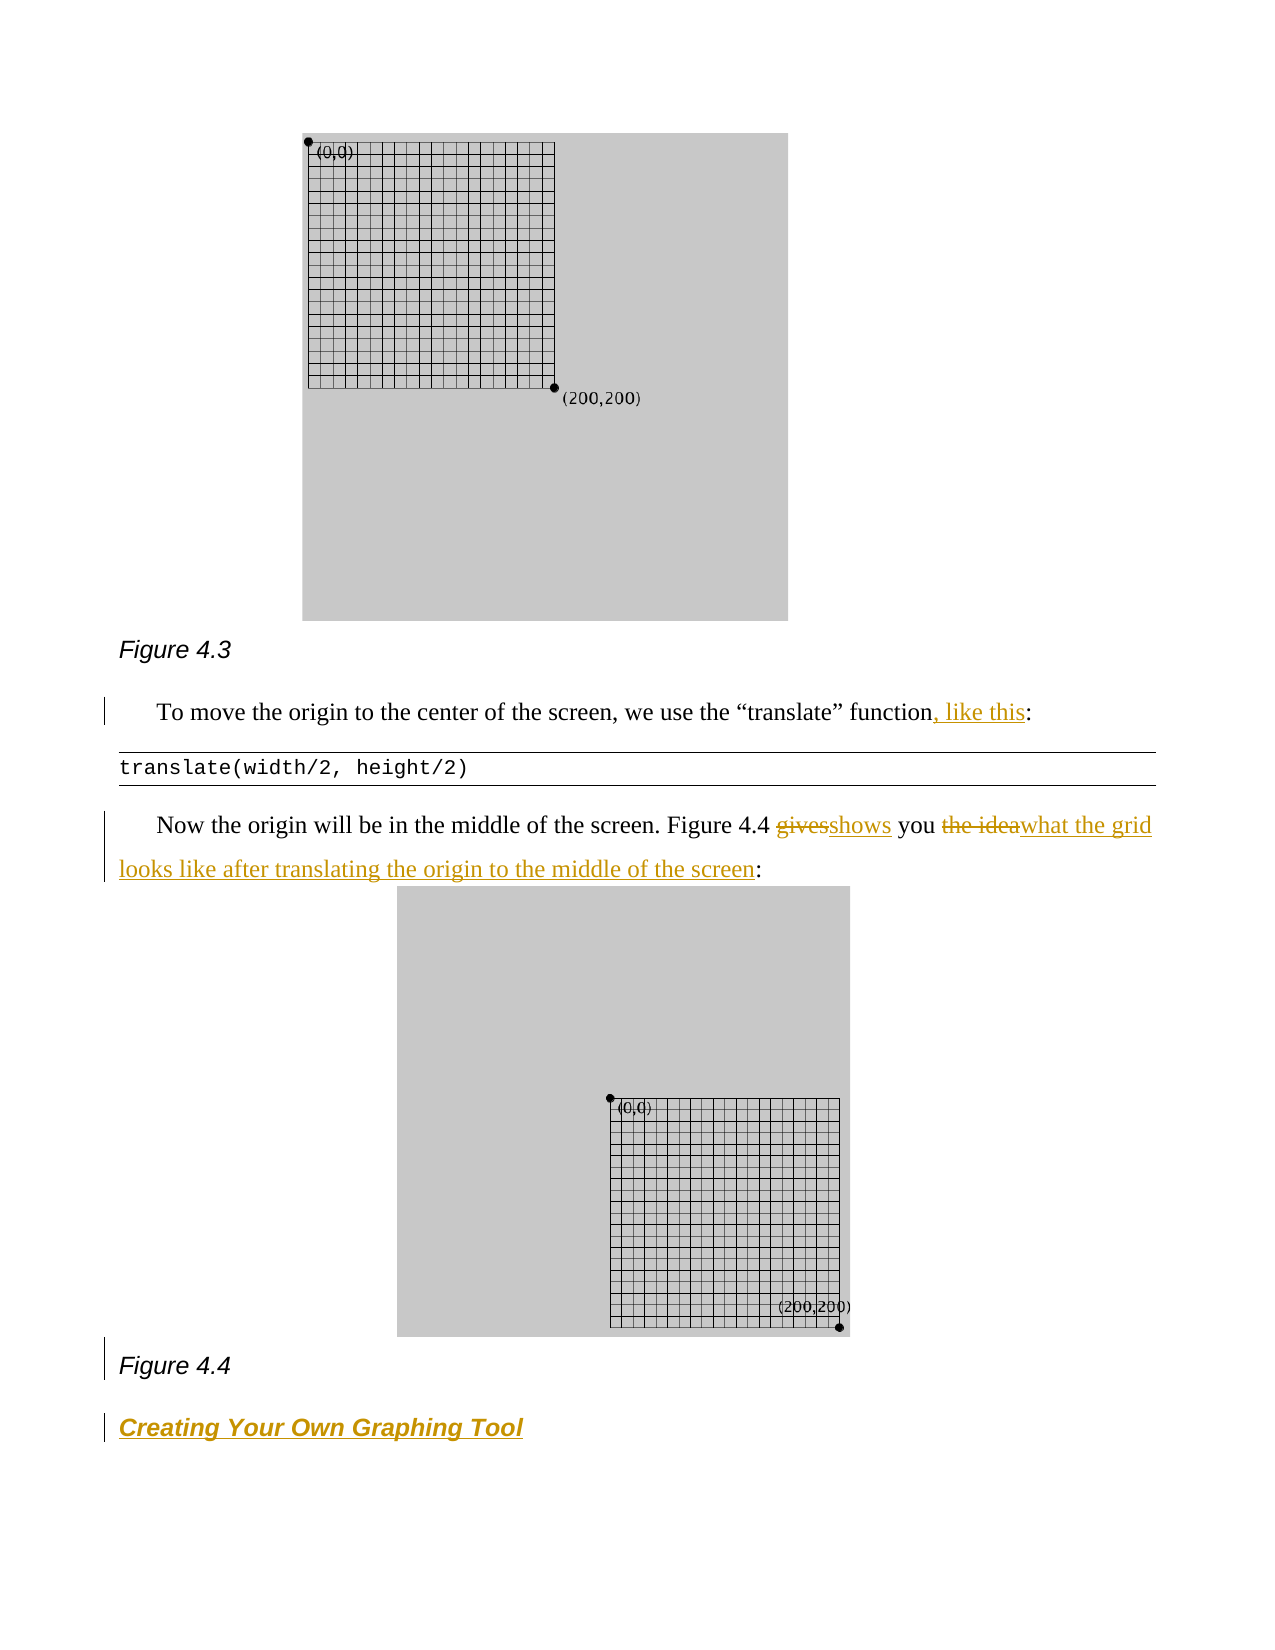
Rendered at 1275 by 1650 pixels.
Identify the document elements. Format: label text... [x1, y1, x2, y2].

text Now the origin will be in the middle of the screen. Figure 4.4 shows you what the grid looks like after translating the origin to the middle of the screen: [118, 811, 1156, 882]
text To move the origin to the center of the screen, we use the “translate” function, like this: [118, 697, 1156, 725]
text translate(width/2, height/2) [118, 753, 1156, 786]
text Figure 4.4 [118, 909, 1156, 1380]
text Figure 4.3 [118, 118, 1156, 663]
picture [397, 886, 851, 1337]
picture [302, 133, 789, 621]
text Creating Your Own Graphing Tool [118, 1413, 1156, 1442]
